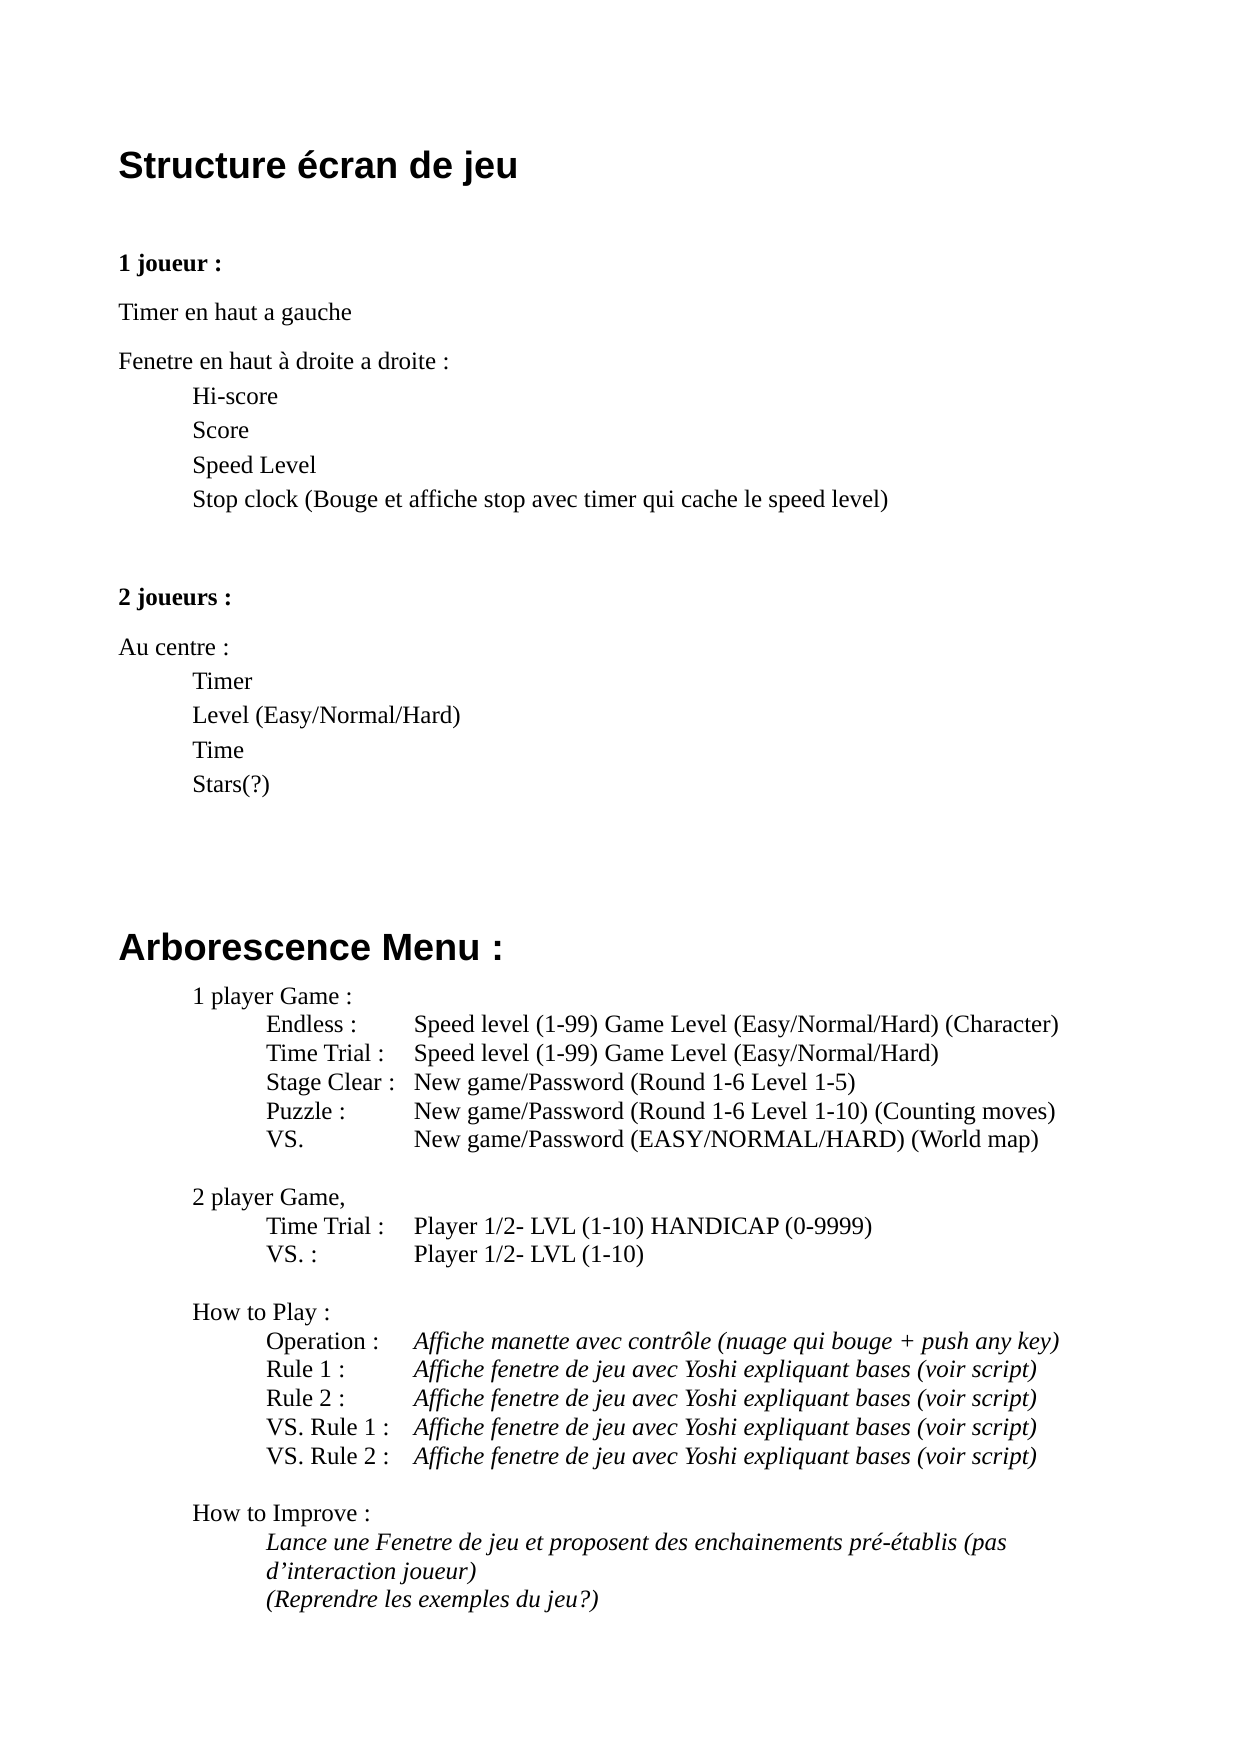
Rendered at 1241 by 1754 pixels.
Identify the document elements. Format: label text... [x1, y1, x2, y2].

text 2 player Game, [118, 1182, 1122, 1211]
text 1 joueur : [118, 248, 1122, 277]
text Rule 2 : Affiche fenetre de jeu avec Yoshi expliquant bases (voir script) [118, 1383, 1122, 1412]
text Endless : Speed level (1-99) Game Level (Easy/Normal/Hard) (Character) [118, 1009, 1122, 1038]
text VS. Rule 1 : Affiche fenetre de jeu avec Yoshi expliquant bases (voir script) [118, 1412, 1122, 1441]
subtitle Arborescence Menu : [118, 925, 1122, 968]
text VS. Rule 2 : Affiche fenetre de jeu avec Yoshi expliquant bases (voir script) [118, 1441, 1122, 1469]
subtitle Structure écran de jeu [118, 143, 1122, 187]
text Time Trial : Speed level (1-99) Game Level (Easy/Normal/Hard) [118, 1038, 1122, 1067]
text Operation : Affiche manette avec contrôle (nuage qui bouge + push any key) [118, 1326, 1122, 1354]
text 2 joueurs : [118, 582, 1122, 611]
text 1 player Game : [118, 981, 1122, 1009]
text Au centre : Timer Level (Easy/Normal/Hard) Time Stars(?) [118, 632, 1122, 798]
text Fenetre en haut à droite a droite : Hi-score Score Speed Level Stop clock (Bouge et affiche stop avec timer qui cache le speed level) [118, 346, 1122, 513]
text How to Improve : [118, 1498, 1122, 1527]
text Puzzle : New game/Password (Round 1-6 Level 1-10) (Counting moves) [118, 1096, 1122, 1124]
text VS. New game/Password (EASY/NORMAL/HARD) (World map) [118, 1124, 1122, 1153]
text VS. : Player 1/2- LVL (1-10) [118, 1239, 1122, 1268]
text Stage Clear : New game/Password (Round 1-6 Level 1-5) [118, 1067, 1122, 1096]
text Rule 1 : Affiche fenetre de jeu avec Yoshi expliquant bases (voir script) [118, 1354, 1122, 1383]
text Time Trial : Player 1/2- LVL (1-10) HANDICAP (0-9999) [118, 1211, 1122, 1239]
text Lance une Fenetre de jeu et proposent des enchainements pré-établis (pas d’interaction joueur) [118, 1527, 1122, 1584]
text (Reprendre les exemples du jeu?) [118, 1584, 1122, 1613]
text Timer en haut a gauche [118, 297, 1122, 326]
text How to Play : [118, 1297, 1122, 1326]
